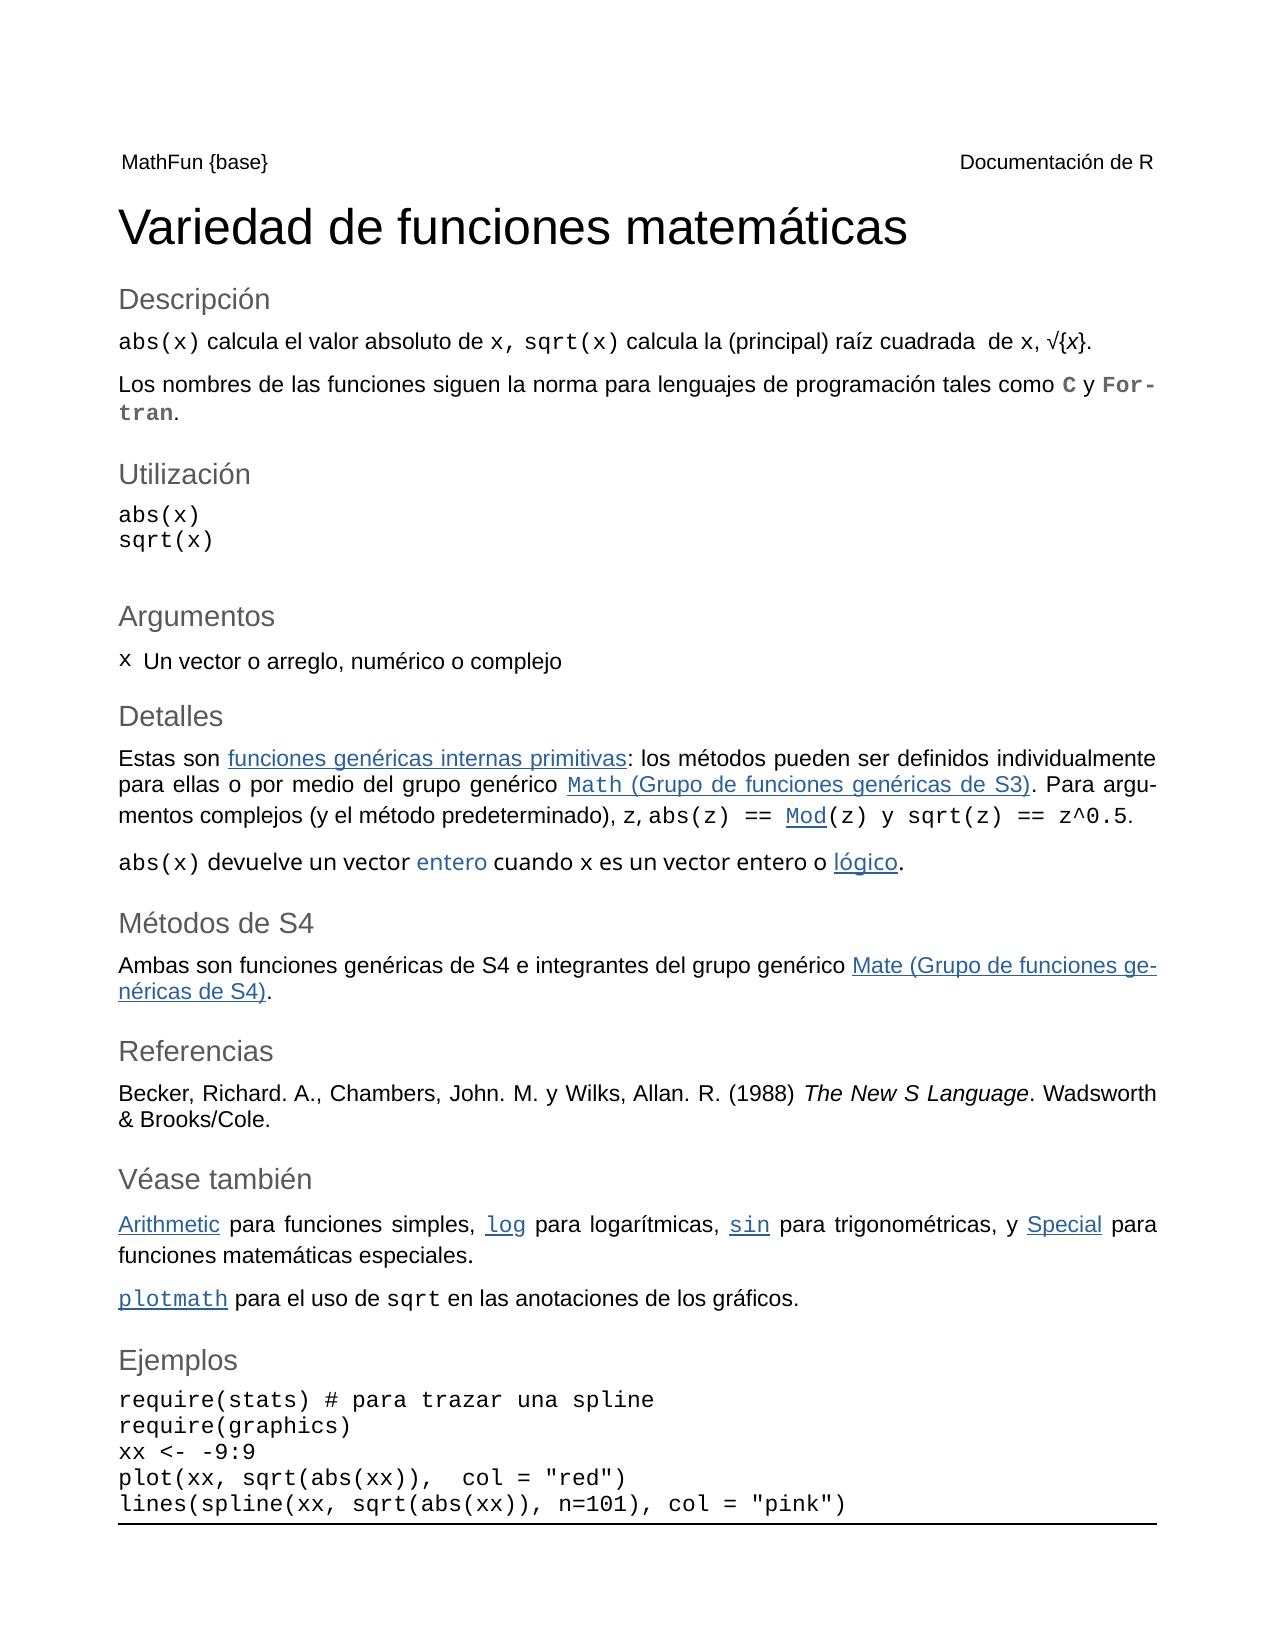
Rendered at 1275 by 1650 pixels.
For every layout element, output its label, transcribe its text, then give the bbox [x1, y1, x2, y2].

subtitle Descripción [118, 282, 1157, 316]
table_header Un vector o arreglo, numérico o complejo [140, 645, 1128, 684]
text xx <- -9:9 [118, 1440, 1157, 1466]
text plotmath para el uso de sqrt en las anotaciones de los gráficos. [118, 1285, 1157, 1313]
text abs(x) devuelve un vector entero cuando x es un vector entero o lógico. [118, 845, 1157, 877]
text Arithmetic para funciones simples, log para logarítmicas, sin para trigonométricas, y Special para funciones matemáticas especiales. [118, 1208, 1157, 1270]
subtitle Argumentos [118, 599, 1157, 632]
subtitle Referencias [118, 1034, 1157, 1067]
text Becker, Richard. A., Chambers, John. M. y Wilks, Allan. R. (1988) The New S Language. Wadsworth & Brooks/Cole. [118, 1080, 1157, 1133]
text sqrt(x) [118, 529, 1157, 555]
table_header MathFun {base} [118, 147, 612, 177]
subtitle Véase también [118, 1162, 1157, 1195]
text require(stats) # para trazar una spline [118, 1388, 1157, 1414]
text Los nombres de las funciones siguen la norma para lenguajes de programación tales como C y For­tran. [118, 371, 1157, 428]
subtitle Variedad de funciones matemáticas [118, 197, 1157, 255]
text Estas son funciones genéricas internas primitivas: los métodos pueden ser definidos individualmente para ellas o por medio del grupo genérico Math (Grupo de funciones genéricas de S3). Para argu­mentos complejos (y el método predeterminado), z, abs(z) == Mod(z) y sqrt(z) == z^0.5. [118, 745, 1157, 831]
text plot(xx, sqrt(abs(xx)), col = "red") [118, 1466, 1157, 1492]
subtitle Detalles [118, 699, 1157, 732]
text require(graphics) [118, 1414, 1157, 1440]
subtitle Ejemplos [118, 1342, 1157, 1376]
table_header x [118, 645, 140, 684]
subtitle Métodos de S4 [118, 906, 1157, 939]
text abs(x) calcula el valor absoluto de x, sqrt(x) calcula la (principal) raíz cuadrada de x, √{x}. [118, 328, 1157, 356]
text Ambas son funciones genéricas de S4 e integrantes del grupo genérico Mate (Grupo de funciones ge­néricas de S4). [118, 952, 1157, 1005]
subtitle Utilización [118, 457, 1157, 490]
text abs(x) [118, 503, 1157, 529]
table_header Documentación de R [612, 147, 1157, 177]
text lines(spline(xx, sqrt(abs(xx)), n=101), col = "pink") [118, 1492, 1157, 1523]
